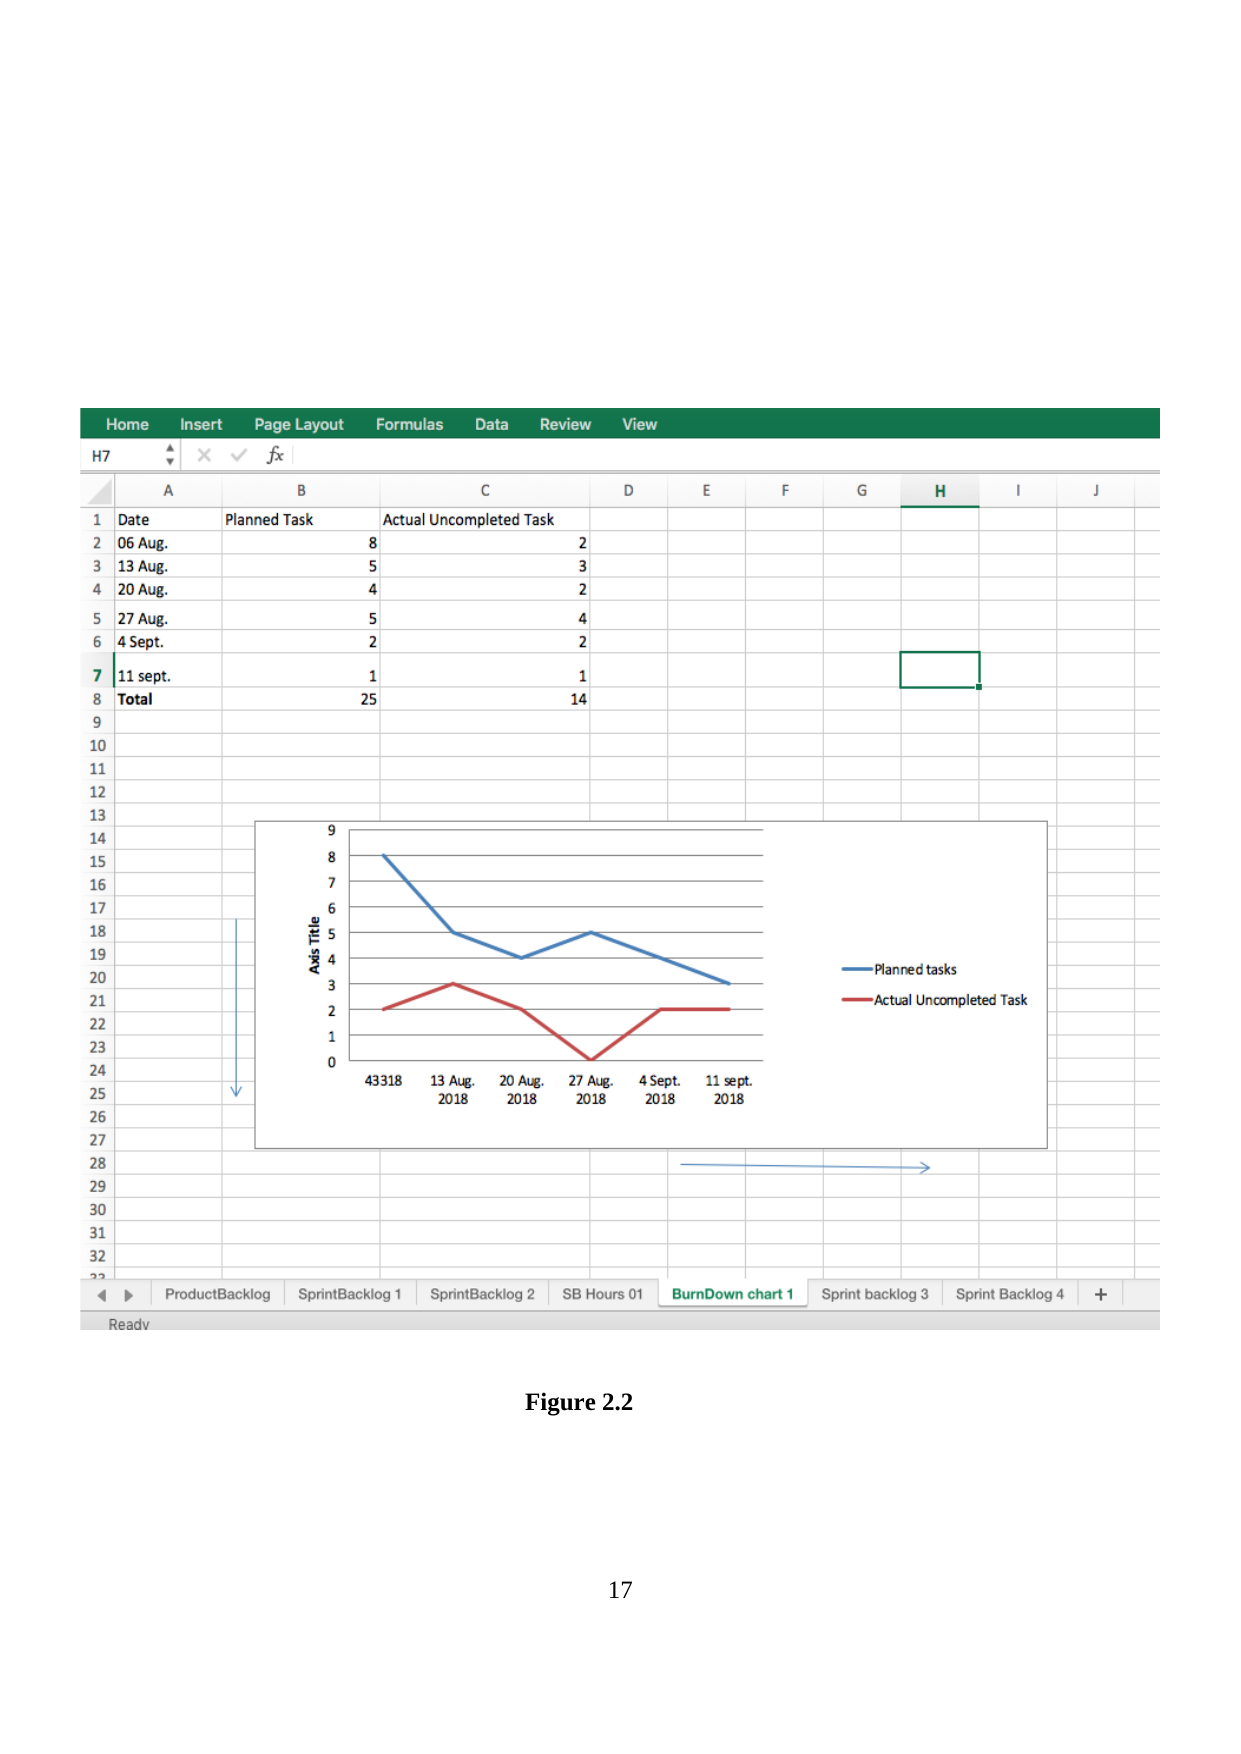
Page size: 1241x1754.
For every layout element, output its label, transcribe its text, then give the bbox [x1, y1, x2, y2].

list Figure 2.2 [150, 1387, 1090, 1415]
picture [80, 408, 1160, 1330]
